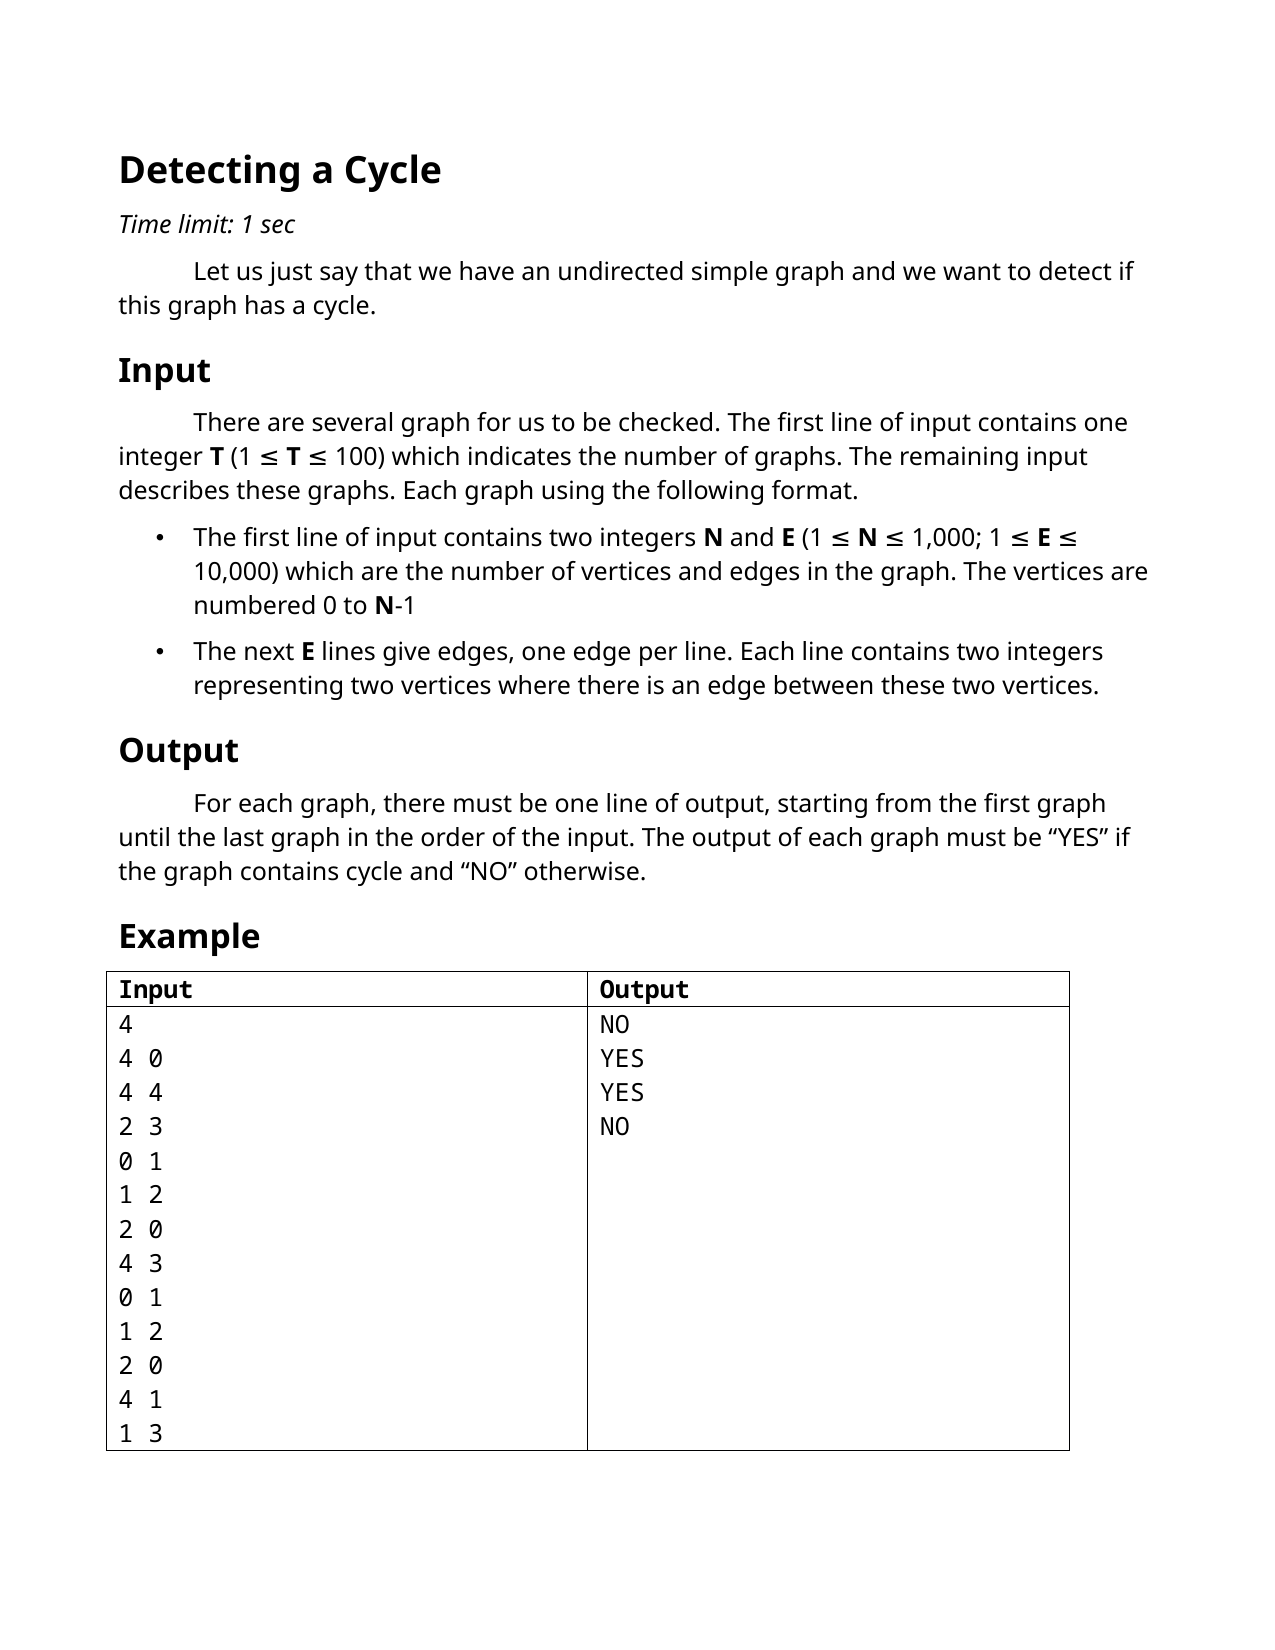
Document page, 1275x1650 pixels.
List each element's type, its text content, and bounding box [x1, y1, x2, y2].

table_cell 4 4 0 4 4 2 3 0 1 1 2 2 0 4 3 0 1 1 2 2 0 4 1 1 3 [107, 1007, 587, 1450]
list The next E lines give edges, one edge per line. Each line contains two integers representing two vertices where there is an edge between these two vertices. [156, 634, 1157, 702]
list The first line of input contains two integers N and E (1 ≤ N ≤ 1,000; 1 ≤ E ≤ 10,000) which are the number of vertices and edges in the graph. The vertices are numbered 0 to N-1 [156, 519, 1157, 621]
text Let us just say that we have an undirected simple graph and we want to detect if this graph has a cycle. [118, 253, 1157, 321]
subtitle Input [118, 346, 1157, 392]
subtitle Output [118, 727, 1157, 773]
table_cell NO YES YES NO [588, 1007, 1069, 1450]
title Detecting a Cycle [118, 143, 1157, 194]
table_header Input [107, 972, 587, 1006]
table_header Output [588, 972, 1069, 1006]
text For each graph, there must be one line of output, starting from the first graph until the last graph in the order of the input. The output of each graph must be “YES” if the graph contains cycle and “NO” otherwise. [118, 785, 1157, 887]
text Time limit: 1 sec [118, 207, 1157, 241]
text There are several graph for us to be checked. The first line of input contains one integer T (1 ≤ T ≤ 100) which indicates the number of graphs. The remaining input describes these graphs. Each graph using the following format. [118, 404, 1157, 507]
subtitle Example [118, 912, 1157, 958]
